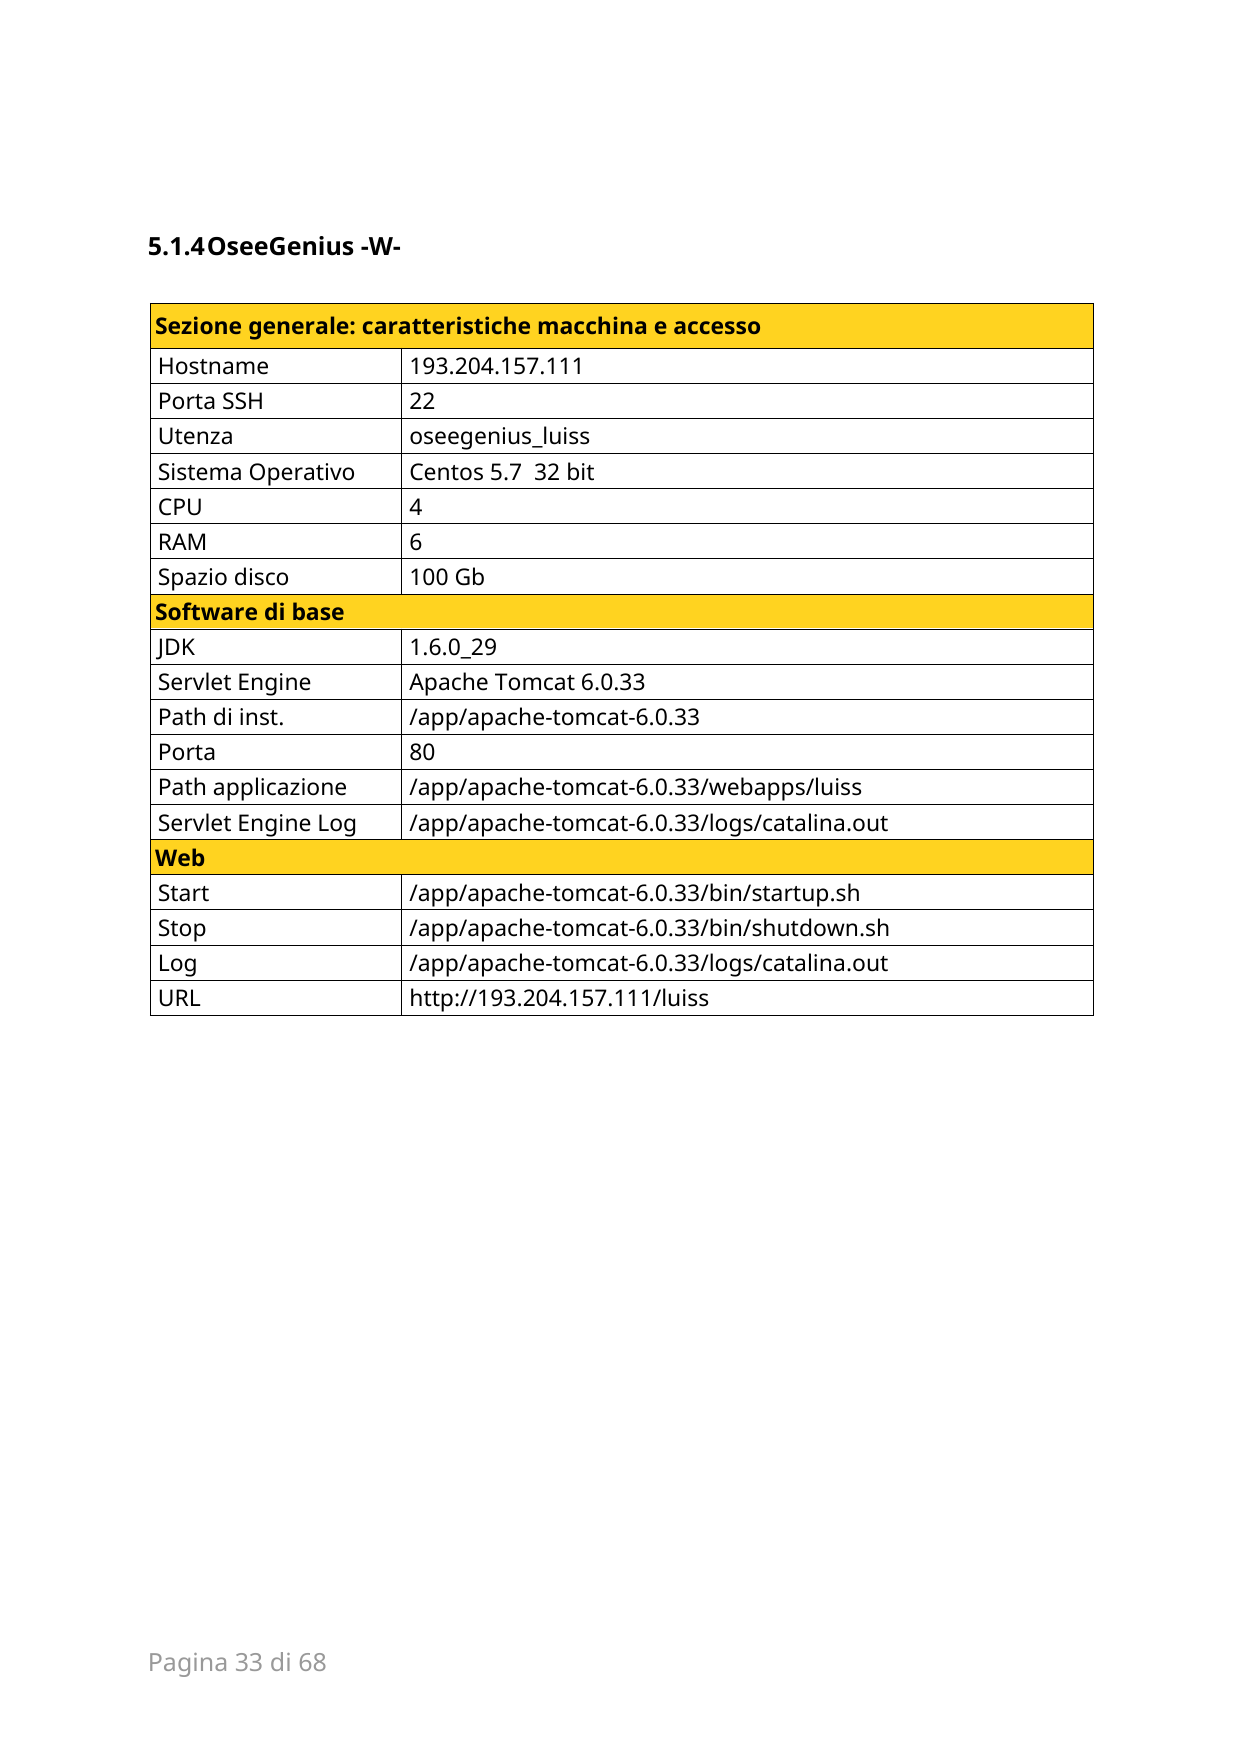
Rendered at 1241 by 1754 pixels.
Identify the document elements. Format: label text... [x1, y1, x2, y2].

table_cell Centos 5.7 32 bit [402, 454, 1093, 488]
table_cell 1.6.0_29 [402, 630, 1093, 664]
table_cell Servlet Engine Log [151, 805, 401, 839]
table_cell 80 [402, 735, 1093, 769]
table_cell oseegenius_luiss [402, 419, 1093, 453]
table_cell /app/apache-tomcat-6.0.33/logs/catalina.out [402, 805, 1093, 839]
table_cell http://193.204.157.111/luiss [402, 981, 1093, 1015]
table_cell /app/apache-tomcat-6.0.33 [402, 700, 1093, 734]
table_cell 22 [402, 384, 1093, 418]
table_cell 100 Gb [402, 559, 1093, 593]
table_cell CPU [151, 489, 401, 523]
table_cell Sistema Operativo [151, 454, 401, 488]
table_cell Porta SSH [151, 384, 401, 418]
table_cell /app/apache-tomcat-6.0.33/bin/startup.sh [402, 875, 1093, 909]
table_cell Software di base [151, 595, 1093, 628]
table_cell /app/apache-tomcat-6.0.33/logs/catalina.out [402, 946, 1093, 979]
table_header Sezione generale: caratteristiche macchina e accesso [151, 304, 1093, 348]
table_cell Spazio disco [151, 559, 401, 593]
table_cell Log [151, 946, 401, 979]
table_cell 193.204.157.111 [402, 349, 1093, 383]
table_cell /app/apache-tomcat-6.0.33/bin/shutdown.sh [402, 910, 1093, 944]
table_cell RAM [151, 524, 401, 558]
table_cell /app/apache-tomcat-6.0.33/webapps/luiss [402, 770, 1093, 804]
table_cell Porta [151, 735, 401, 769]
table_cell Servlet Engine [151, 665, 401, 699]
table_cell 6 [402, 524, 1093, 558]
table_cell URL [151, 981, 401, 1015]
table_cell Web [151, 840, 1093, 874]
table_cell Stop [151, 910, 401, 944]
table_cell Hostname [151, 349, 401, 383]
table_cell Path applicazione [151, 770, 401, 804]
table_cell Apache Tomcat 6.0.33 [402, 665, 1093, 699]
table_cell Start [151, 875, 401, 909]
table_cell JDK [151, 630, 401, 664]
table_cell Path di inst. [151, 700, 401, 734]
table_cell 4 [402, 489, 1093, 523]
subtitle OseeGenius -W- [148, 228, 1093, 263]
table_cell Utenza [151, 419, 401, 453]
